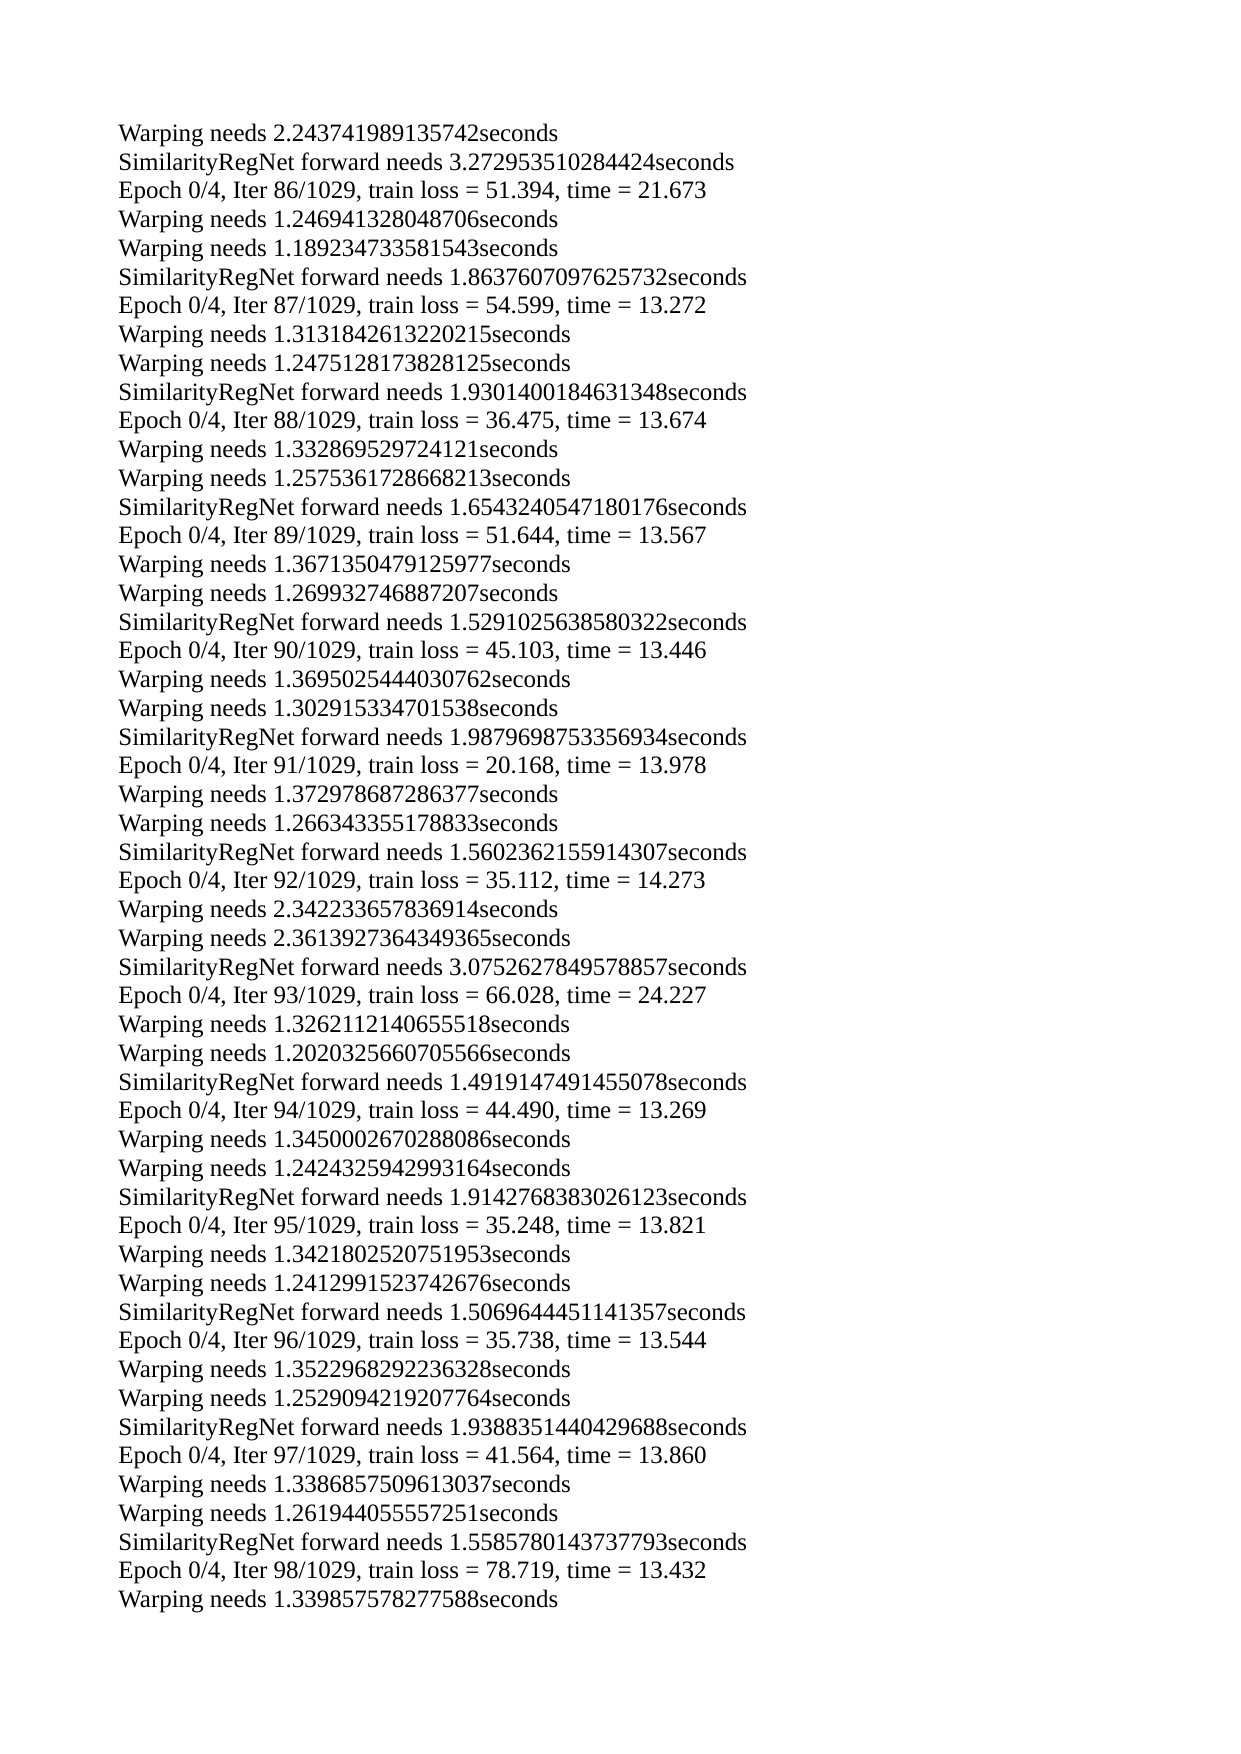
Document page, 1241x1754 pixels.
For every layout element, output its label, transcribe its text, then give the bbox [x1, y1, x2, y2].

text Warping needs 1.2412991523742676seconds [118, 1268, 1122, 1297]
text SimilarityRegNet forward needs 1.5069644451141357seconds [118, 1297, 1122, 1326]
text SimilarityRegNet forward needs 3.272953510284424seconds [118, 147, 1122, 176]
text Warping needs 1.372978687286377seconds [118, 779, 1122, 808]
text Warping needs 1.2475128173828125seconds [118, 348, 1122, 377]
text SimilarityRegNet forward needs 1.9142768383026123seconds [118, 1182, 1122, 1211]
text Warping needs 1.189234733581543seconds [118, 233, 1122, 262]
text Epoch 0/4, Iter 91/1029, train loss = 20.168, time = 13.978 [118, 751, 1122, 779]
text Warping needs 1.266343355178833seconds [118, 808, 1122, 837]
text SimilarityRegNet forward needs 1.5602362155914307seconds [118, 837, 1122, 866]
text SimilarityRegNet forward needs 1.9388351440429688seconds [118, 1412, 1122, 1441]
text Warping needs 1.302915334701538seconds [118, 693, 1122, 722]
text Epoch 0/4, Iter 86/1029, train loss = 51.394, time = 21.673 [118, 176, 1122, 204]
text Warping needs 1.261944055557251seconds [118, 1498, 1122, 1527]
text Warping needs 1.339857578277588seconds [118, 1584, 1122, 1613]
text SimilarityRegNet forward needs 1.6543240547180176seconds [118, 492, 1122, 521]
text SimilarityRegNet forward needs 1.5291025638580322seconds [118, 607, 1122, 636]
text SimilarityRegNet forward needs 1.8637607097625732seconds [118, 262, 1122, 291]
text SimilarityRegNet forward needs 1.4919147491455078seconds [118, 1067, 1122, 1096]
text Epoch 0/4, Iter 98/1029, train loss = 78.719, time = 13.432 [118, 1556, 1122, 1584]
text Warping needs 1.3262112140655518seconds [118, 1009, 1122, 1038]
text Epoch 0/4, Iter 95/1029, train loss = 35.248, time = 13.821 [118, 1211, 1122, 1239]
text SimilarityRegNet forward needs 1.5585780143737793seconds [118, 1527, 1122, 1556]
text Warping needs 1.3386857509613037seconds [118, 1469, 1122, 1498]
text Epoch 0/4, Iter 96/1029, train loss = 35.738, time = 13.544 [118, 1326, 1122, 1354]
text Epoch 0/4, Iter 88/1029, train loss = 36.475, time = 13.674 [118, 406, 1122, 434]
text Warping needs 1.3671350479125977seconds [118, 549, 1122, 578]
text Epoch 0/4, Iter 89/1029, train loss = 51.644, time = 13.567 [118, 521, 1122, 549]
text Warping needs 1.3695025444030762seconds [118, 664, 1122, 693]
text Warping needs 2.3613927364349365seconds [118, 923, 1122, 952]
text Warping needs 2.243741989135742seconds [118, 118, 1122, 147]
text Epoch 0/4, Iter 93/1029, train loss = 66.028, time = 24.227 [118, 981, 1122, 1009]
text Warping needs 1.3522968292236328seconds [118, 1354, 1122, 1383]
text SimilarityRegNet forward needs 1.9879698753356934seconds [118, 722, 1122, 751]
text Warping needs 1.246941328048706seconds [118, 204, 1122, 233]
text Warping needs 1.2424325942993164seconds [118, 1153, 1122, 1182]
text Warping needs 1.3421802520751953seconds [118, 1239, 1122, 1268]
text Warping needs 1.269932746887207seconds [118, 578, 1122, 607]
text Warping needs 1.3450002670288086seconds [118, 1124, 1122, 1153]
text Epoch 0/4, Iter 94/1029, train loss = 44.490, time = 13.269 [118, 1096, 1122, 1124]
text Warping needs 1.3131842613220215seconds [118, 319, 1122, 348]
text Epoch 0/4, Iter 87/1029, train loss = 54.599, time = 13.272 [118, 291, 1122, 319]
text Warping needs 1.2575361728668213seconds [118, 463, 1122, 492]
text Warping needs 2.342233657836914seconds [118, 894, 1122, 923]
text Epoch 0/4, Iter 92/1029, train loss = 35.112, time = 14.273 [118, 866, 1122, 894]
text SimilarityRegNet forward needs 1.9301400184631348seconds [118, 377, 1122, 406]
text Epoch 0/4, Iter 90/1029, train loss = 45.103, time = 13.446 [118, 636, 1122, 664]
text Epoch 0/4, Iter 97/1029, train loss = 41.564, time = 13.860 [118, 1441, 1122, 1469]
text Warping needs 1.332869529724121seconds [118, 434, 1122, 463]
text Warping needs 1.2529094219207764seconds [118, 1383, 1122, 1412]
text SimilarityRegNet forward needs 3.0752627849578857seconds [118, 952, 1122, 981]
text Warping needs 1.2020325660705566seconds [118, 1038, 1122, 1067]
